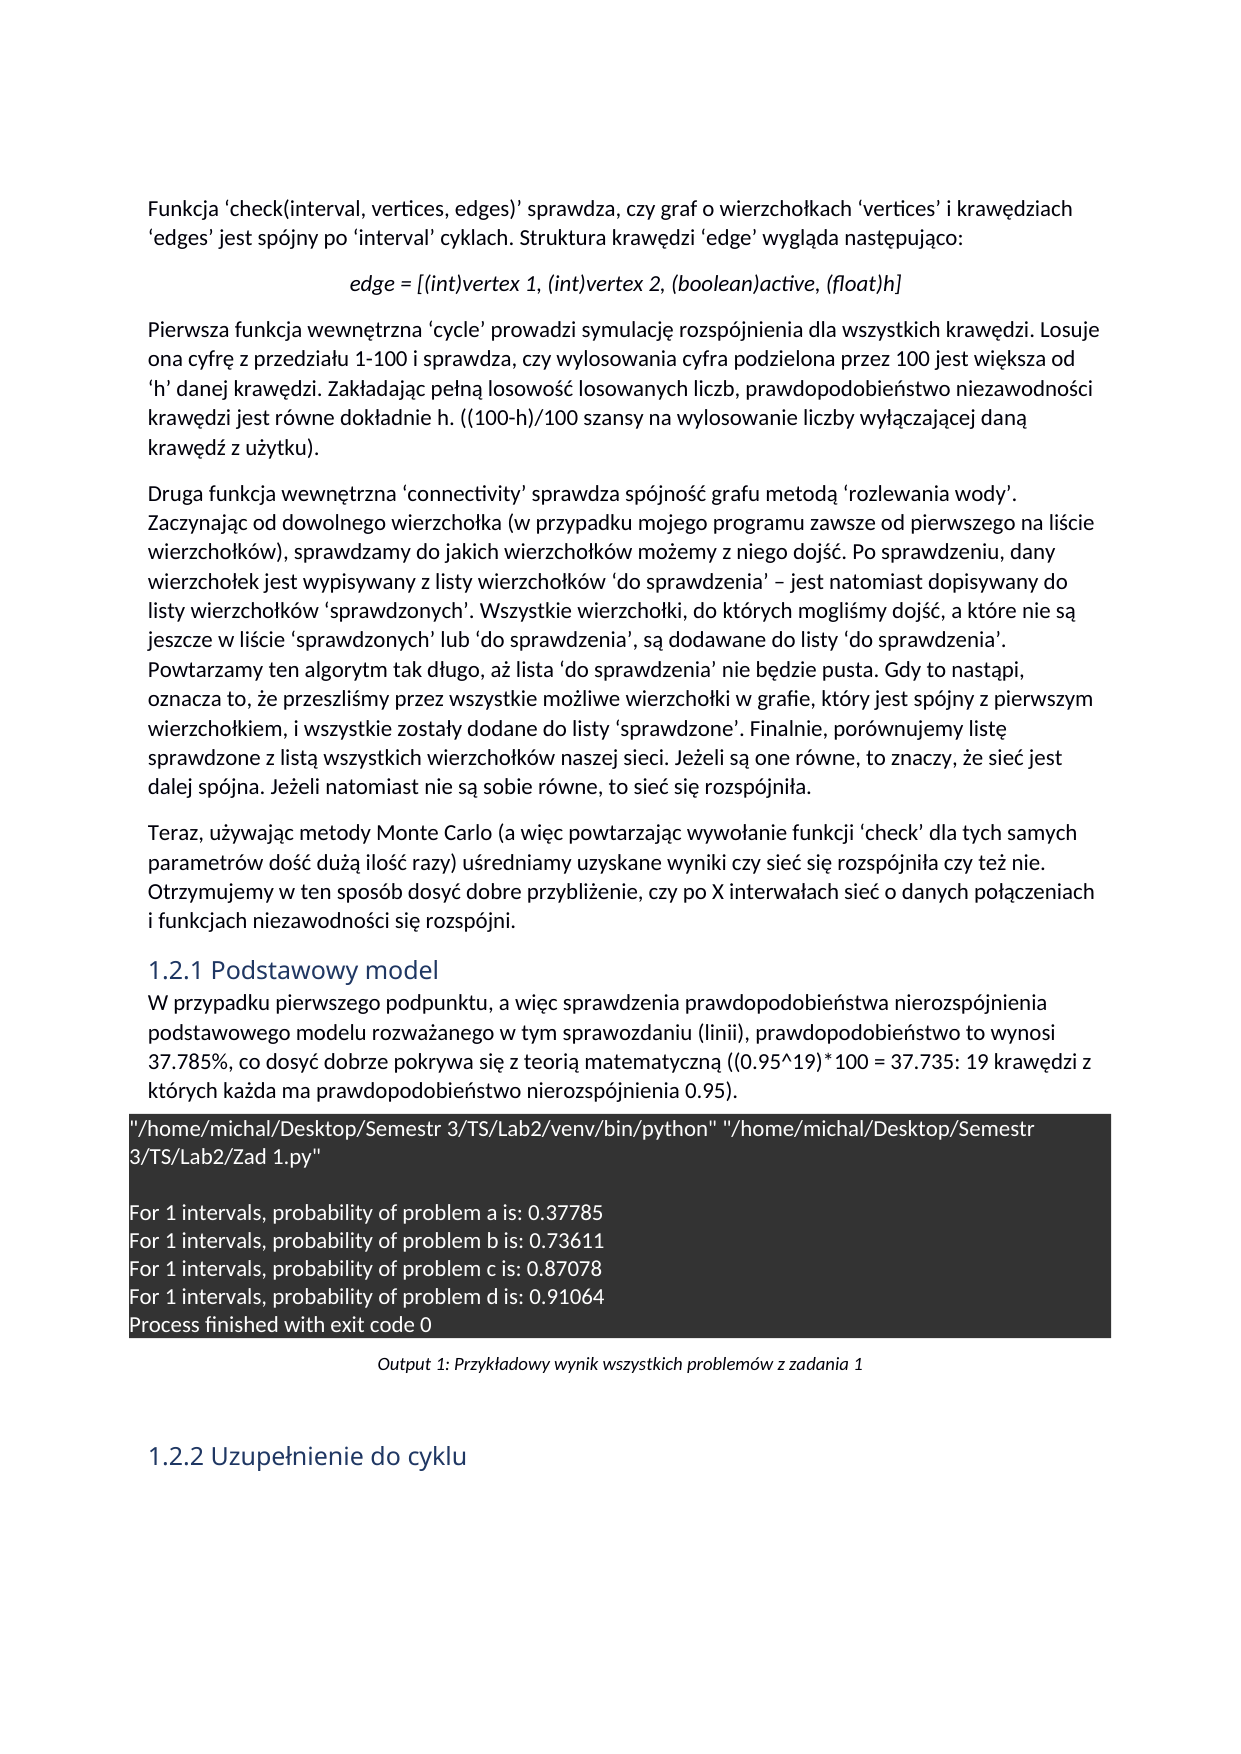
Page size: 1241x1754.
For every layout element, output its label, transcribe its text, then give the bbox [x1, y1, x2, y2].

text Druga funkcja wewnętrzna ‘connectivity’ sprawdza spójność grafu metodą ‘rozlewania wody’. Zaczynając od dowolnego wierzchołka (w przypadku mojego programu zawsze od pierwszego na liście wierzchołków), sprawdzamy do jakich wierzchołków możemy z niego dojść. Po sprawdzeniu, dany wierzchołek jest wypisywany z listy wierzchołków ‘do sprawdzenia’ – jest natomiast dopisywany do listy wierzchołków ‘sprawdzonych’. Wszystkie wierzchołki, do których mogliśmy dojść, a które nie są jeszcze w liście ‘sprawdzonych’ lub ‘do sprawdzenia’, są dodawane do listy ‘do sprawdzenia’. Powtarzamy ten algorytm tak długo, aż lista ‘do sprawdzenia’ nie będzie pusta. Gdy to nastąpi, oznacza to, że przeszliśmy przez wszystkie możliwe wierzchołki w grafie, który jest spójny z pierwszym wierzchołkiem, i wszystkie zostały dodane do listy ‘sprawdzone’. Finalnie, porównujemy listę sprawdzone z listą wszystkich wierzchołków naszej sieci. Jeżeli są one równe, to znaczy, że sieć jest dalej spójna. Jeżeli natomiast nie są sobie równe, to sieć się rozspójniła. [148, 479, 1104, 800]
text Pierwsza funkcja wewnętrzna ‘cycle’ prowadzi symulację rozspójnienia dla wszystkich krawędzi. Losuje ona cyfrę z przedziału 1-100 i sprawdza, czy wylosowania cyfra podzielona przez 100 jest większa od ‘h’ danej krawędzi. Zakładając pełną losowość losowanych liczb, prawdopodobieństwo niezawodności krawędzi jest równe dokładnie h. ((100-h)/100 szansy na wylosowanie liczby wyłączającej daną krawędź z użytku). [148, 315, 1104, 461]
text Funkcja ‘check(interval, vertices, edges)’ sprawdza, czy graf o wierzchołkach ‘vertices’ i krawędziach ‘edges’ jest spójny po ‘interval’ cyklach. Struktura krawędzi ‘edge’ wygląda następująco: [148, 194, 1104, 251]
text edge = [(int)vertex 1, (int)vertex 2, (boolean)active, (float)h] [148, 269, 1104, 297]
subtitle 1.2.2 Uzupełnienie do cyklu [148, 1439, 1093, 1473]
text Teraz, używając metody Monte Carlo (a więc powtarzając wywołanie funkcji ‘check’ dla tych samych parametrów dość dużą ilość razy) uśredniamy uzyskane wyniki czy sieć się rozspójniła czy też nie. Otrzymujemy w ten sposób dosyć dobre przybliżenie, czy po X interwałach sieć o danych połączeniach i funkcjach niezawodności się rozspójni. [148, 818, 1104, 934]
text W przypadku pierwszego podpunktu, a więc sprawdzenia prawdopodobieństwa nierozspójnienia podstawowego modelu rozważanego w tym sprawozdaniu (linii), prawdopodobieństwo to wynosi 37.785%, co dosyć dobrze pokrywa się z teorią matematyczną ((0.95^19)*100 = 37.735: 19 krawędzi z których każda ma prawdopodobieństwo nierozspójnienia 0.95). [148, 988, 1104, 1104]
text Output 1: Przykładowy wynik wszystkich problemów z zadania 1 [129, 1339, 1111, 1375]
subtitle 1.2.1 Podstawowy model [148, 953, 1093, 987]
